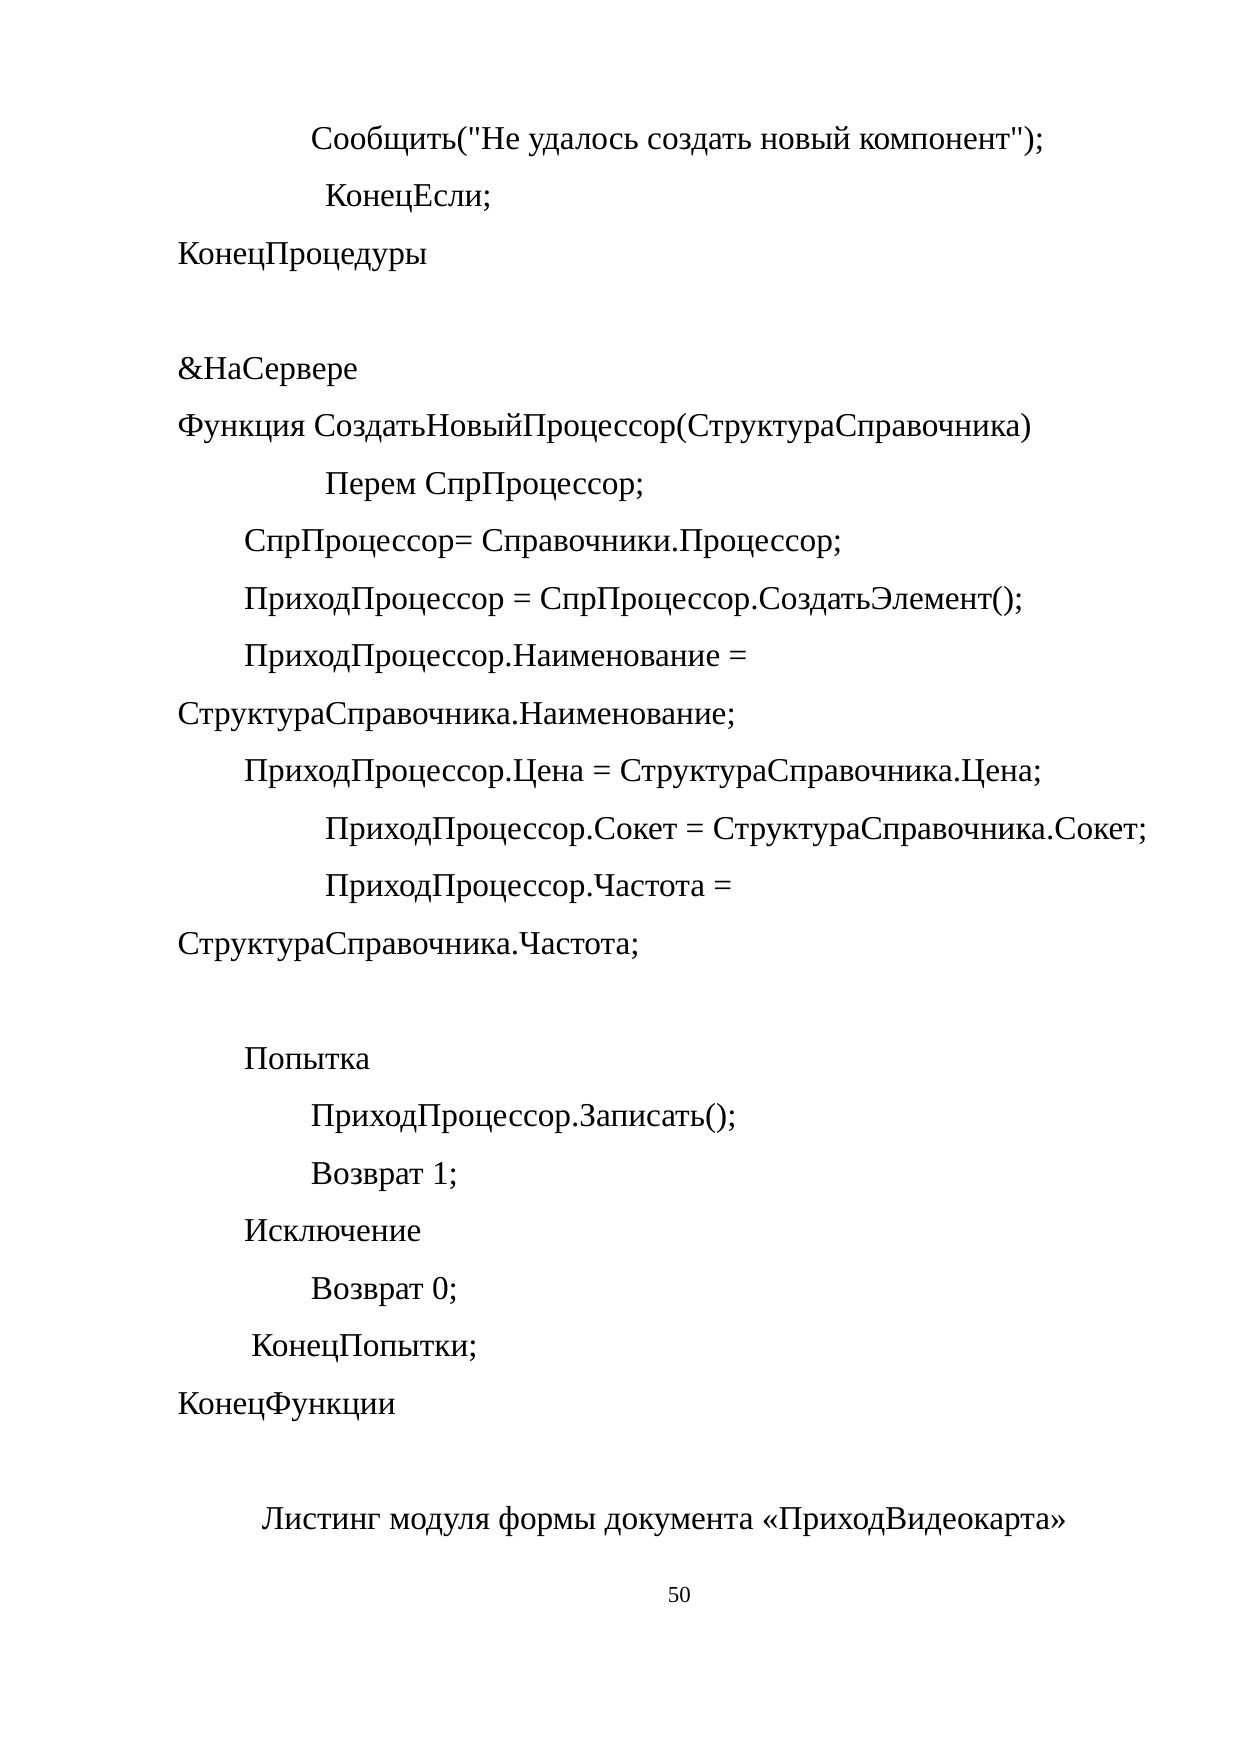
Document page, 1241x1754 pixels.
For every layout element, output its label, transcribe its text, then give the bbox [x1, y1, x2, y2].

text КонецФункции [177, 1383, 1152, 1421]
text ПриходПроцессор.Частота = СтруктураСправочника.Частота; [177, 866, 1152, 961]
text &НаСервере [177, 348, 1152, 386]
text СпрПроцессор= Справочники.Процессор; [177, 521, 1152, 559]
text ПриходПроцессор = СпрПроцессор.СоздатьЭлемент(); [177, 578, 1152, 616]
text Возврат 1; [177, 1153, 1152, 1191]
text ПриходПроцессор.Сокет = СтруктураСправочника.Сокет; [177, 808, 1152, 846]
text Попытка [177, 1038, 1152, 1076]
text ПриходПроцессор.Записать(); [177, 1096, 1152, 1134]
text ПриходПроцессор.Цена = СтруктураСправочника.Цена; [177, 751, 1152, 789]
text КонецПроцедуры [177, 233, 1152, 271]
text Функция СоздатьНовыйПроцессор(СтруктураСправочника) [177, 406, 1152, 444]
text Листинг модуля формы документа «ПриходВидеокарта» [177, 1498, 1152, 1536]
text Сообщить("Не удалось создать новый компонент"); [177, 118, 1152, 156]
text Перем СпрПроцессор; [177, 463, 1152, 501]
text КонецПопытки; [177, 1326, 1152, 1364]
text Возврат 0; [177, 1268, 1152, 1306]
text Исключение [177, 1211, 1152, 1249]
text ПриходПроцессор.Наименование = СтруктураСправочника.Наименование; [177, 636, 1152, 731]
text КонецЕсли; [177, 176, 1152, 214]
